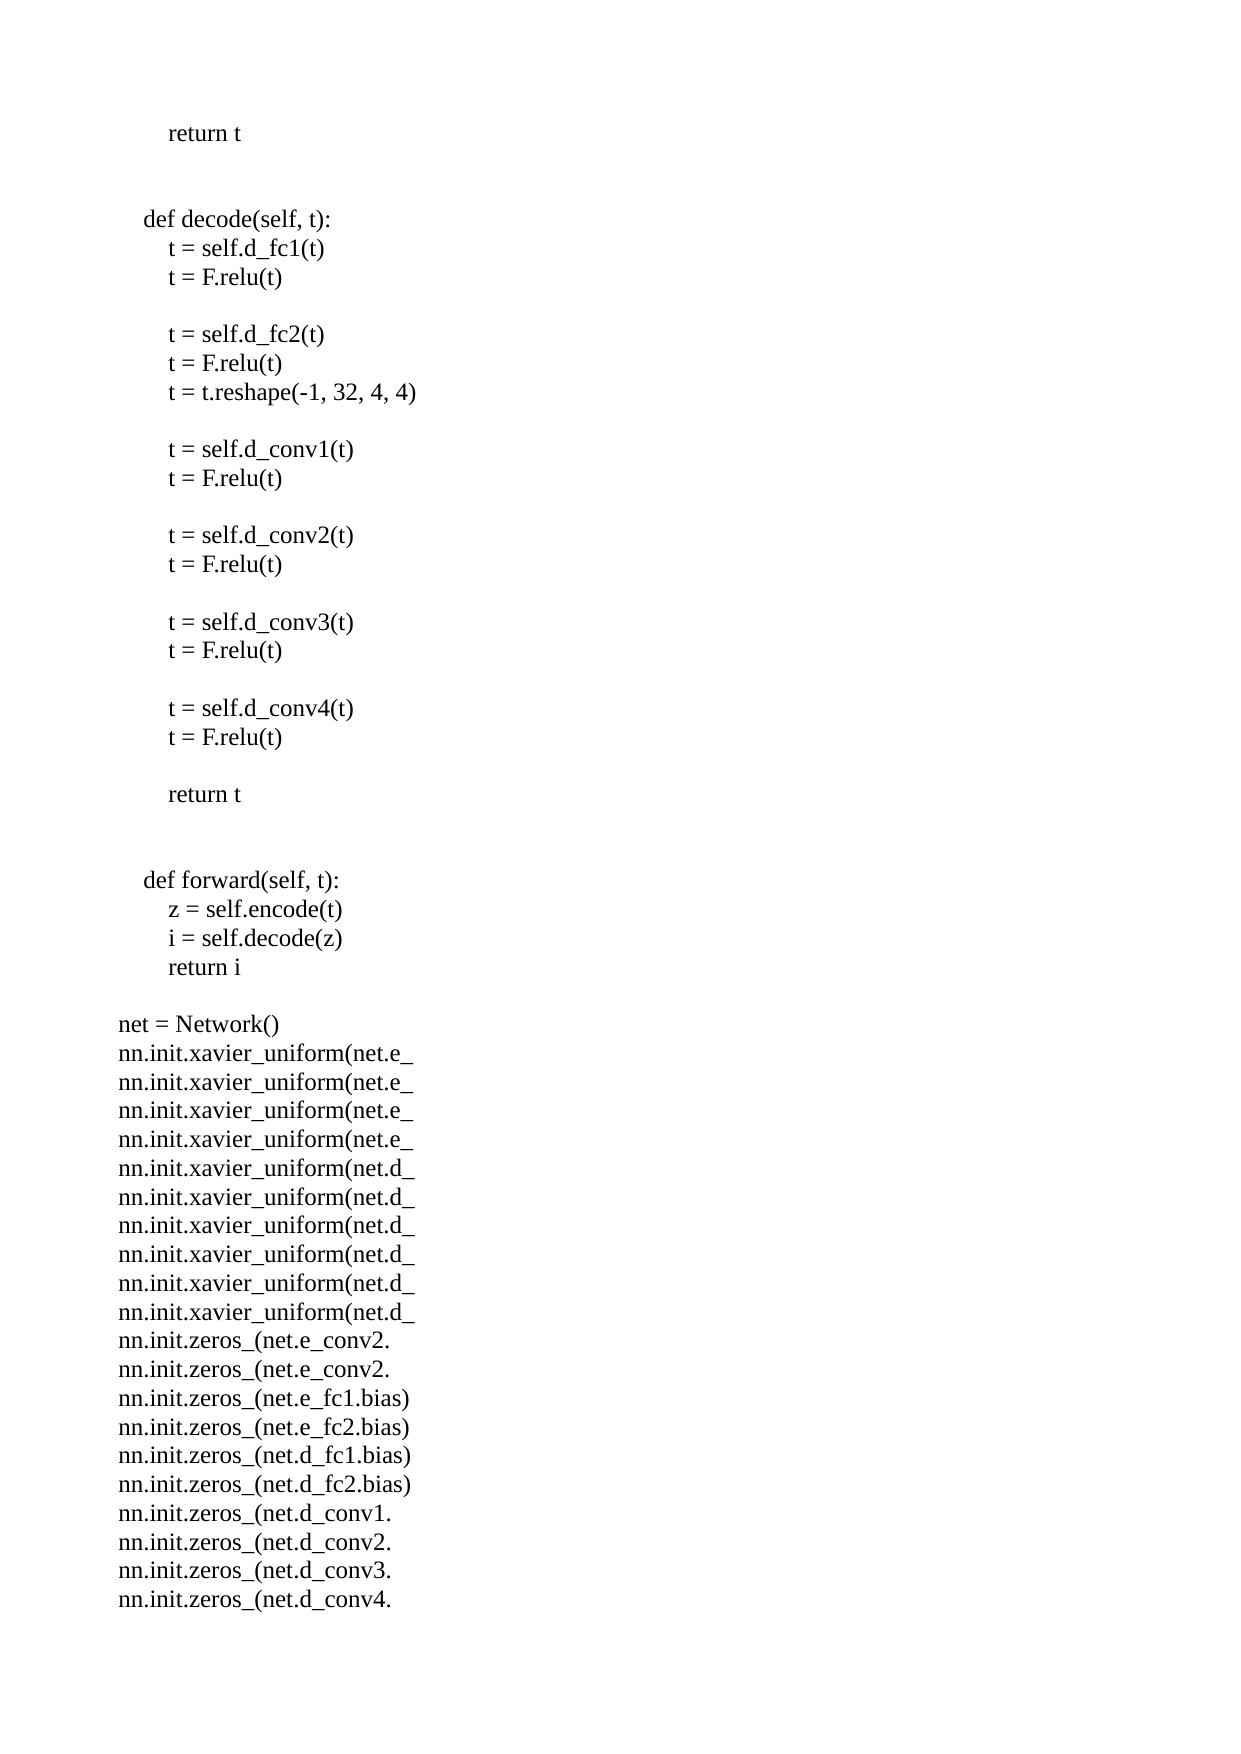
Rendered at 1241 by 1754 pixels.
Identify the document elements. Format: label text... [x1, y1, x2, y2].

text return t def decode(self, t): t = self.d_fc1(t) t = F.relu(t) t = self.d_fc2(t) t = F.relu(t) t = t.reshape(-1, 32, 4, 4) t = self.d_conv1(t) t = F.relu(t) t = self.d_conv2(t) t = F.relu(t) t = self.d_conv3(t) t = F.relu(t) t = self.d_conv4(t) t = F.relu(t) return t def forward(self, t): z = self.encode(t) i = self.decode(z) return i [118, 118, 1122, 1009]
text net = Network() nn.init.xavier_uniform(net.e_ nn.init.xavier_uniform(net.e_ nn.init.xavier_uniform(net.e_ nn.init.xavier_uniform(net.e_ nn.init.xavier_uniform(net.d_ nn.init.xavier_uniform(net.d_ nn.init.xavier_uniform(net.d_ nn.init.xavier_uniform(net.d_ nn.init.xavier_uniform(net.d_ nn.init.xavier_uniform(net.d_ nn.init.zeros_(net.e_conv2. nn.init.zeros_(net.e_conv2. nn.init.zeros_(net.e_fc1.bias) nn.init.zeros_(net.e_fc2.bias) nn.init.zeros_(net.d_fc1.bias) nn.init.zeros_(net.d_fc2.bias) nn.init.zeros_(net.d_conv1. nn.init.zeros_(net.d_conv2. nn.init.zeros_(net.d_conv3. nn.init.zeros_(net.d_conv4. [118, 1009, 1122, 1613]
